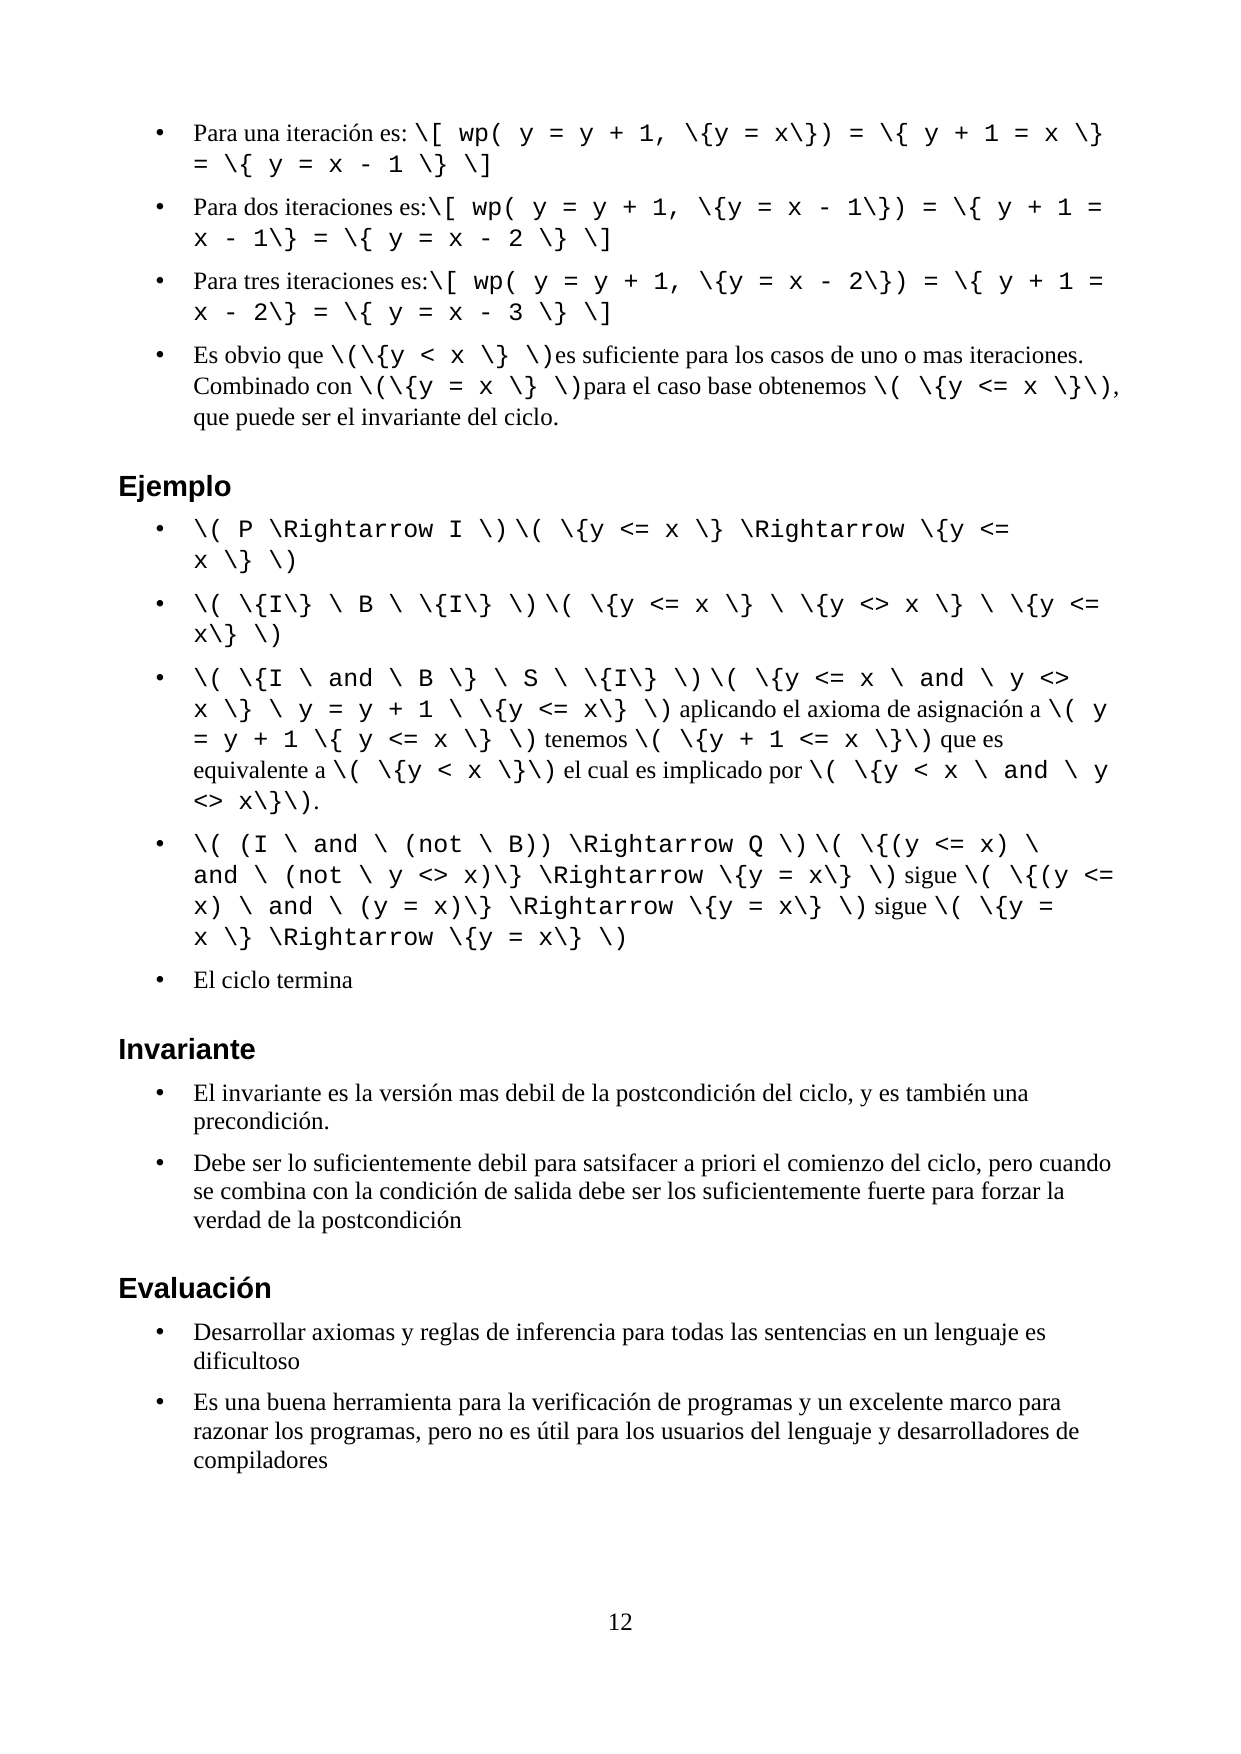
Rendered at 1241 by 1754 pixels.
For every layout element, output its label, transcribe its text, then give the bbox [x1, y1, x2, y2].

list \( (I \ and \ (not \ B)) \Rightarrow Q \) \( \{(y <= x) \ and \ (not \ y <> x)\} \Rightarrow \{y = x\} \) sigue \( \{(y <= x) \ and \ (y = x)\} \Rightarrow \{y = x\} \) sigue \( \{y = x \} \Rightarrow \{y = x\} \) [156, 829, 1122, 953]
list \( P \Rightarrow I \) \( \{y <= x \} \Rightarrow \{y <= x \} \) [156, 514, 1122, 576]
list Es obvio que \(\{y < x \} \)es suficiente para los casos de uno o mas iteraciones. Combinado con \(\{y = x \} \)para el caso base obtenemos \( \{y <= x \}\), que puede ser el invariante del ciclo. [156, 341, 1122, 431]
list Debe ser lo suficientemente debil para satsifacer a priori el comienzo del ciclo, pero cuando se combina con la condición de salida debe ser los suficientemente fuerte para forzar la verdad de la postcondición [156, 1148, 1122, 1234]
list El ciclo termina [156, 965, 1122, 994]
list \( \{I \ and \ B \} \ S \ \{I\} \) \( \{y <= x \ and \ y <> x \} \ y = y + 1 \ \{y <= x\} \) aplicando el axioma de asignación a \( y = y + 1 \{ y <= x \} \) tenemos \( \{y + 1 <= x \}\) que es equivalente a \( \{y < x \}\) el cual es implicado por \( \{y < x \ and \ y <> x\}\). [156, 663, 1122, 817]
list Desarrollar axiomas y reglas de inferencia para todas las sentencias en un lenguaje es dificultoso [156, 1317, 1122, 1375]
list El invariante es la versión mas debil de la postcondición del ciclo, y es también una precondición. [156, 1078, 1122, 1135]
list \( \{I\} \ B \ \{I\} \) \( \{y <= x \} \ \{y <> x \} \ \{y <= x\} \) [156, 589, 1122, 650]
list Para tres iteraciones es:\[ wp( y = y + 1, \{y = x - 2\}) = \{ y + 1 = x - 2\} = \{ y = x - 3 \} \] [156, 266, 1122, 328]
subtitle Invariante [118, 1032, 1122, 1065]
list Para una iteración es: \[ wp( y = y + 1, \{y = x\}) = \{ y + 1 = x \} = \{ y = x - 1 \} \] [156, 118, 1122, 180]
subtitle Ejemplo [118, 468, 1122, 502]
list Es una buena herramienta para la verificación de programas y un excelente marco para razonar los programas, pero no es útil para los usuarios del lenguaje y desarrolladores de compiladores [156, 1387, 1122, 1474]
list Para dos iteraciones es:\[ wp( y = y + 1, \{y = x - 1\}) = \{ y + 1 = x - 1\} = \{ y = x - 2 \} \] [156, 192, 1122, 254]
subtitle Evaluación [118, 1271, 1122, 1305]
